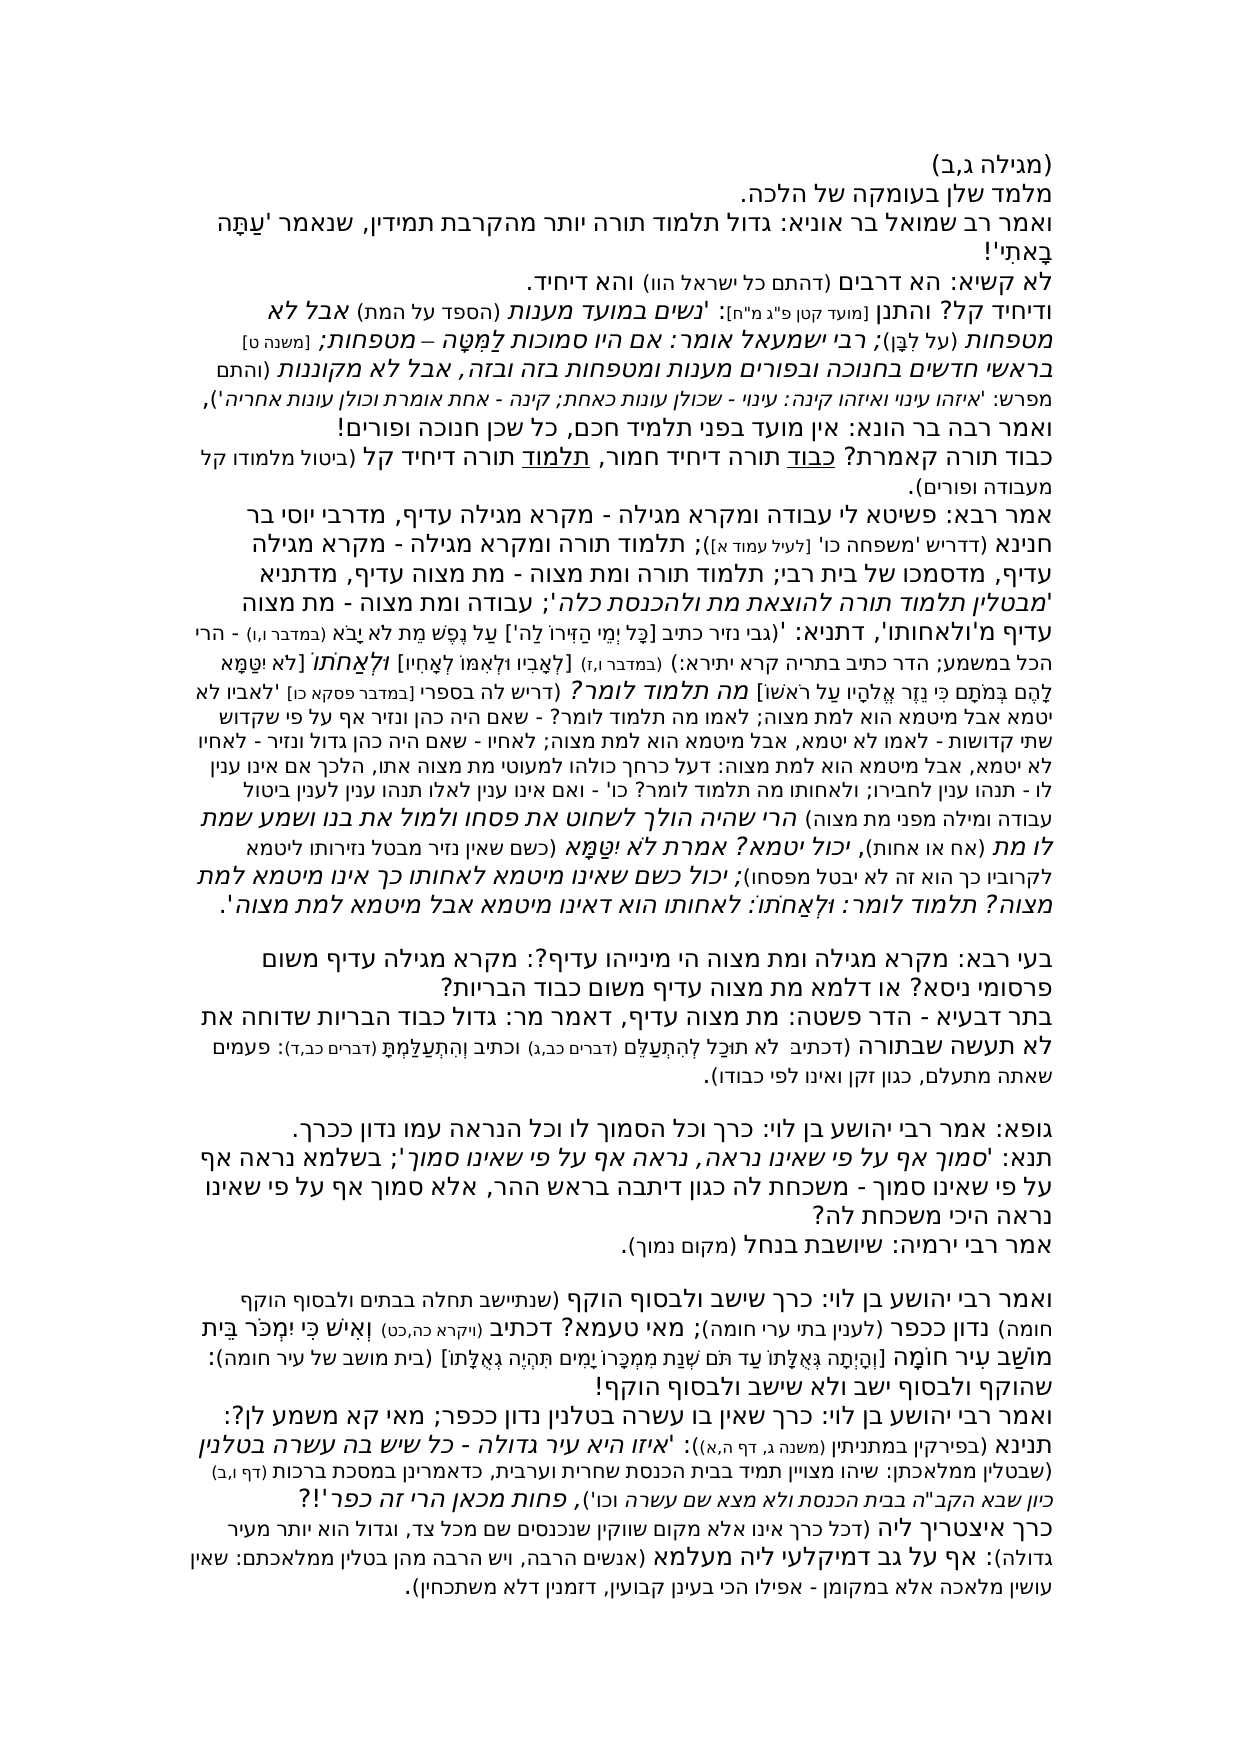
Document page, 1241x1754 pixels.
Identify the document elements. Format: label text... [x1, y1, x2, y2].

text (מגילה ג,ב) [187, 150, 1053, 179]
text ואמר רבי יהושע בן לוי: כרך שאין בו עשרה בטלנין נדון ככפר; מאי קא משמע לן?: תנינא (בפירקין במתניתין (משנה ג, דף ה,א)): 'איזו היא עיר גדולה - כל שיש בה עשרה בטלנין (שבטלין ממלאכתן: שיהו מצויין תמיד בבית הכנסת שחרית וערבית, כדאמרינן במסכת ברכות (דף ו,ב) כיון שבא הקב"ה בבית הכנסת ולא מצא שם עשרה וכו'), פחות מכאן הרי זה כפר'!? [187, 1401, 1053, 1513]
text מלמד שלן בעומקה של הלכה. [187, 179, 1053, 208]
text ואמר רב שמואל בר אוניא: גדול תלמוד תורה יותר מהקרבת תמידין, שנאמר 'עַתָּה בָאתִי'! [187, 208, 1053, 267]
text כרך איצטריך ליה (דכל כרך אינו אלא מקום שווקין שנכנסים שם מכל צד, וגדול הוא יותר מעיר גדולה): אף על גב דמיקלעי ליה מעלמא (אנשים הרבה, ויש הרבה מהן בטלין ממלאכתם: שאין עושין מלאכה אלא במקומן - אפילו הכי בעינן קבועין, דזמנין דלא משתכחין). [187, 1513, 1053, 1601]
text ואמר רבי יהושע בן לוי: כרך שישב ולבסוף הוקף (שנתיישב תחלה בבתים ולבסוף הוקף חומה) נדון ככפר (לענין בתי ערי חומה); מאי טעמא? דכתיב (ויקרא כה,כט) וְאִישׁ כִּי יִמְכֹּר בֵּית מוֹשַׁב עִיר חוֹמָה [וְהָיְתָה גְּאֻלָּתוֹ עַד תֹּם שְׁנַת מִמְכָּרוֹ יָמִים תִּהְיֶה גְאֻלָּתוֹ] (בית מושב של עיר חומה): שהוקף ולבסוף ישב ולא שישב ולבסוף הוקף! [187, 1284, 1053, 1401]
text בעי רבא: מקרא מגילה ומת מצוה הי מינייהו עדיף?: מקרא מגילה עדיף משום פרסומי ניסא? או דלמא מת מצוה עדיף משום כבוד הבריות? [187, 944, 1053, 1002]
text גופא: אמר רבי יהושע בן לוי: כרך וכל הסמוך לו וכל הנראה עמו נדון ככרך. [187, 1114, 1053, 1143]
text אמר רבא: פשיטא לי עבודה ומקרא מגילה - מקרא מגילה עדיף, מדרבי יוסי בר חנינא (דדריש 'משפחה כו' [לעיל עמוד א]); תלמוד תורה ומקרא מגילה - מקרא מגילה עדיף, מדסמכו של בית רבי; תלמוד תורה ומת מצוה - מת מצוה עדיף, מדתניא 'מבטלין תלמוד תורה להוצאת מת ולהכנסת כלה'; עבודה ומת מצוה - מת מצוה עדיף מ'ולאחותו', דתניא: '(גבי נזיר כתיב [כָּל יְמֵי הַזִּירוֹ לַה'] עַל נֶפֶשׁ מֵת לֹא יָבֹא (במדבר ו,ו) - הרי הכל במשמע; הדר כתיב בתריה קרא יתירא:) (במדבר ו,ז) [לְאָבִיו וּלְאִמּוֹ לְאָחִיו] וּלְאַחֹתוֹ [לֹא יִטַּמָּא לָהֶם בְּמֹתָם כִּי נֵזֶר אֱלֹהָיו עַל רֹאשׁוֹ] מה תלמוד לומר? (דריש לה בספרי [במדבר פסקא כו] 'לאביו לא יטמא אבל מיטמא הוא למת מצוה; לאמו מה תלמוד לומר? - שאם היה כהן ונזיר אף על פי שקדוש שתי קדושות - לאמו לא יטמא, אבל מיטמא הוא למת מצוה; לאחיו - שאם היה כהן גדול ונזיר - לאחיו לא יטמא, אבל מיטמא הוא למת מצוה: דעל כרחך כולהו למעוטי מת מצוה אתו, הלכך אם אינו ענין לו - תנהו ענין לחבירו; ולאחותו מה תלמוד לומר? כו' - ואם אינו ענין לאלו תנהו ענין לענין ביטול עבודה ומילה מפני מת מצוה) הרי שהיה הולך לשחוט את פסחו ולמול את בנו ושמע שמת לו מת (אח או אחות), יכול יטמא? אמרת לֹא יִטַּמָּא (כשם שאין נזיר מבטל נזירותו ליטמא לקרוביו כך הוא זה לא יבטל מפסחו); יכול כשם שאינו מיטמא לאחותו כך אינו מיטמא למת מצוה? תלמוד לומר: וּלְאַחֹתוֹ: לאחותו הוא דאינו מיטמא אבל מיטמא למת מצוה'. [187, 500, 1053, 920]
text לא קשיא: הא דרבים (דהתם כל ישראל הוו) והא דיחיד. [187, 267, 1053, 296]
text בתר דבעיא - הדר פשטה: מת מצוה עדיף, דאמר מר: גדול כבוד הבריות שדוחה את לא תעשה שבתורה (דכתיב ּ לֹא תוּכַל לְהִתְעַלֵּם (דברים כב,ג) וכתיב וְהִתְעַלַּמְתָּ (דברים כב,ד): פעמים שאתה מתעלם, כגון זקן ואינו לפי כבודו). [187, 1002, 1053, 1090]
text תנא: 'סמוך אף על פי שאינו נראה, נראה אף על פי שאינו סמוך'; בשלמא נראה אף על פי שאינו סמוך - משכחת לה כגון דיתבה בראש ההר, אלא סמוך אף על פי שאינו נראה היכי משכחת לה? [187, 1143, 1053, 1231]
text כבוד תורה קאמרת? כבוד תורה דיחיד חמור, תלמוד תורה דיחיד קל (ביטול מלמודו קל מעבודה ופורים). [187, 442, 1053, 500]
text אמר רבי ירמיה: שיושבת בנחל (מקום נמוך). [187, 1231, 1053, 1260]
text ודיחיד קל? והתנן [מועד קטן פ"ג מ"ח]: 'נשים במועד מענות (הספד על המת) אבל לא מטפחות (על לִבָּן); רבי ישמעאל אומר: אם היו סמוכות לַמִּטָּה – מטפחות; [משנה ט] בראשי חדשים בחנוכה ובפורים מענות ומטפחות בזה ובזה, אבל לא מקוננות (והתם מפרש: 'איזהו עינוי ואיזהו קינה: עינוי - שכולן עונות כאחת; קינה - אחת אומרת וכולן עונות אחריה'), ואמר רבה בר הונא: אין מועד בפני תלמיד חכם, כל שכן חנוכה ופורים! [187, 296, 1053, 442]
